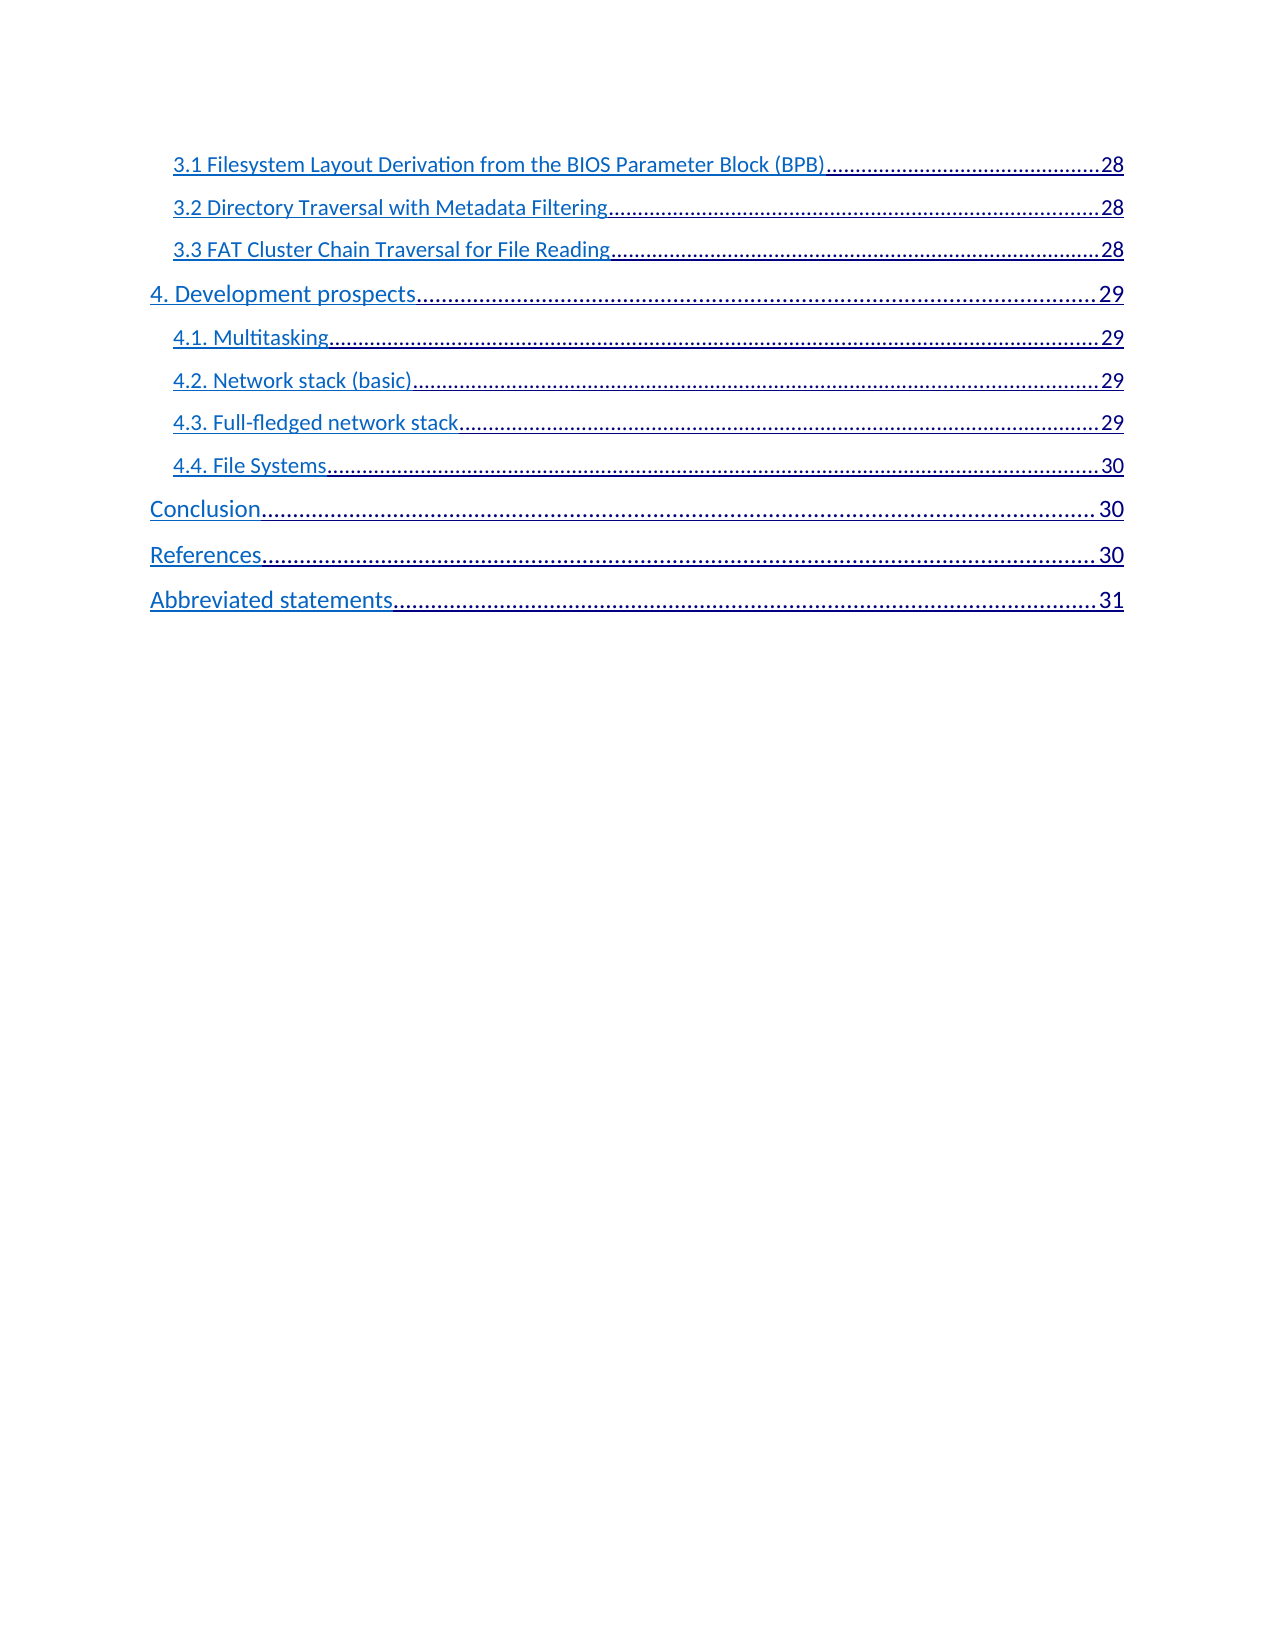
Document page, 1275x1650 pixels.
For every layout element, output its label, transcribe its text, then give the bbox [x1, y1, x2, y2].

text 4.3. Full-fledged network stack 29 [173, 408, 1125, 436]
text Conclusion 30 [150, 494, 1125, 524]
text 4.4. File Systems 30 [173, 451, 1125, 479]
text Abbreviated statements 31 [150, 584, 1125, 615]
text 4. Development prospects 29 [150, 278, 1125, 308]
text 3.2 Directory Traversal with Metadata Filtering 28 [173, 193, 1125, 221]
text 4.1. Multitasking 29 [173, 323, 1125, 351]
text References 30 [150, 539, 1125, 569]
text 3.3 FAT Cluster Chain Traversal for File Reading 28 [173, 235, 1125, 263]
text 4.2. Network stack (basic) 29 [173, 366, 1125, 394]
text 3.1 Filesystem Layout Derivation from the BIOS Parameter Block (BPB) 28 [173, 150, 1125, 178]
